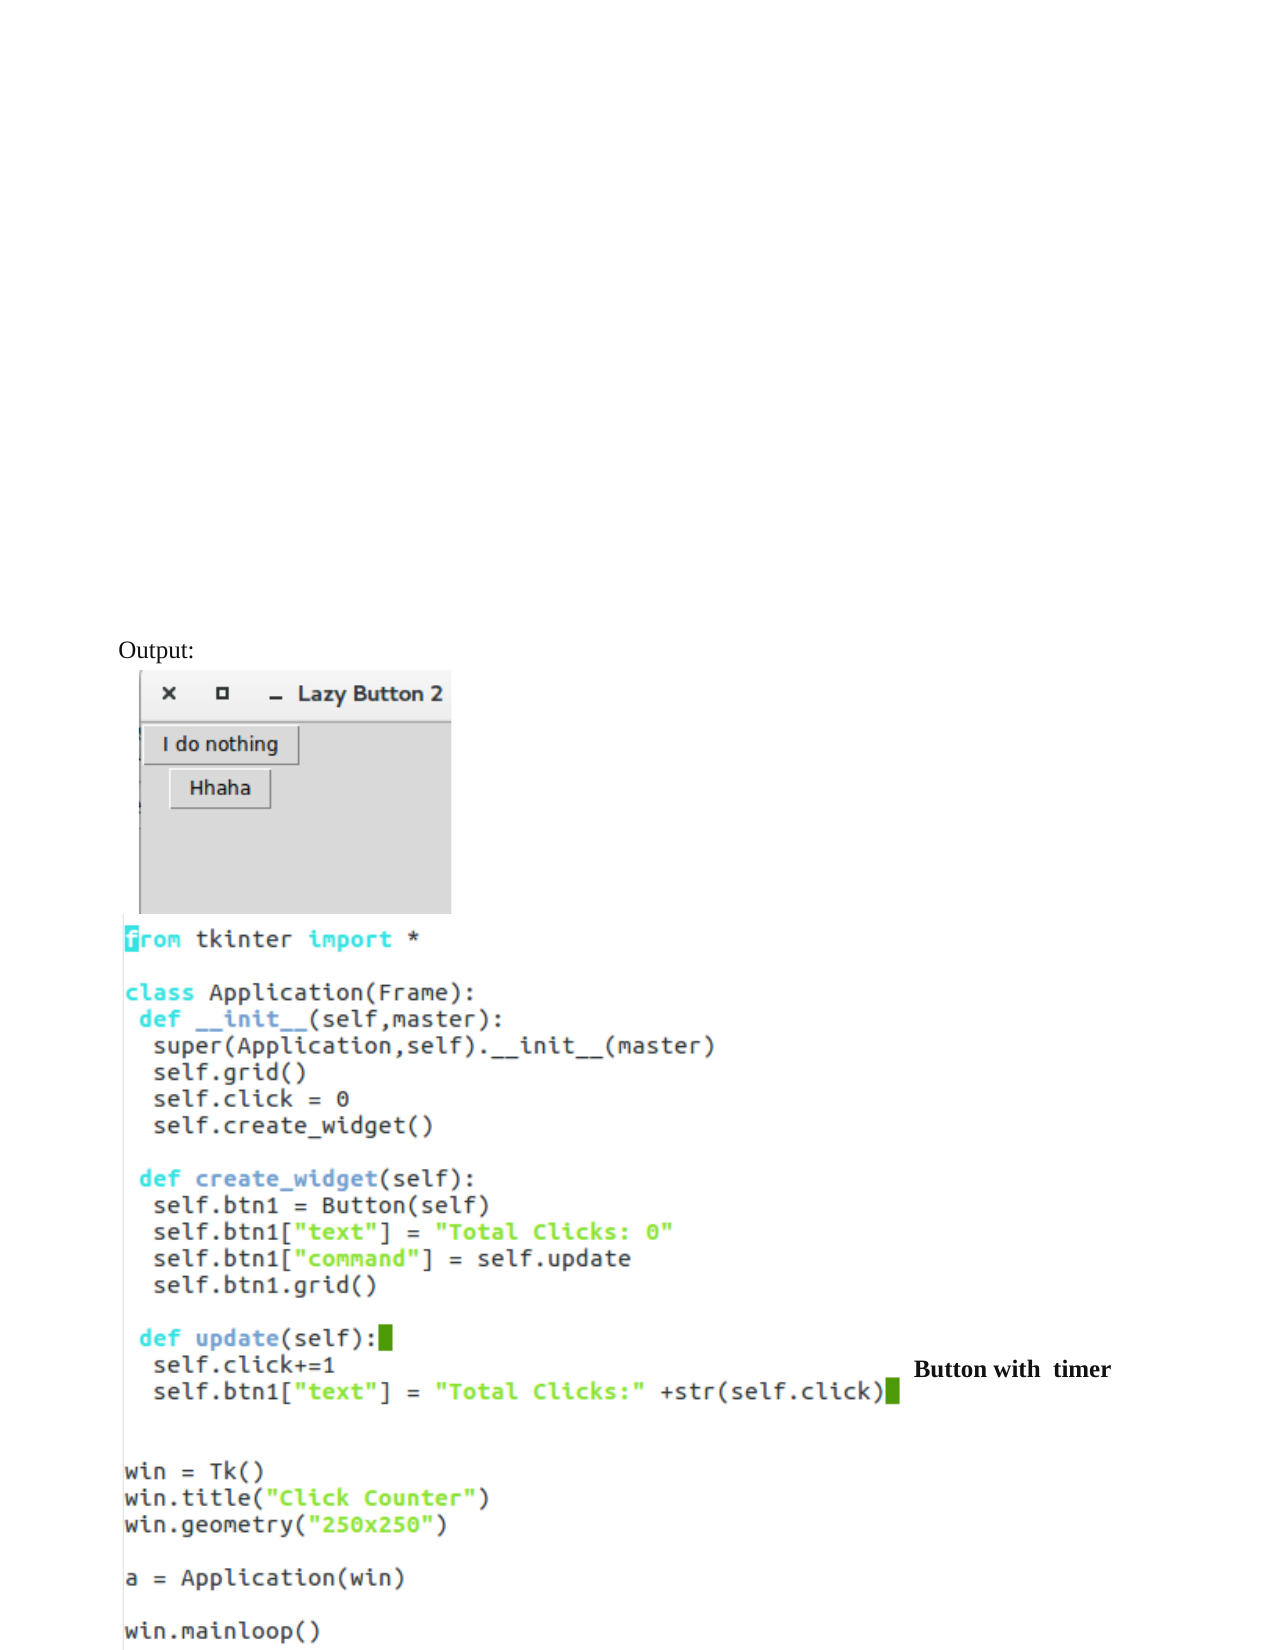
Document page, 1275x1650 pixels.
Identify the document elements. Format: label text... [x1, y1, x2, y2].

text Output: [118, 636, 1157, 664]
text Button with timer [914, 1354, 1157, 1383]
